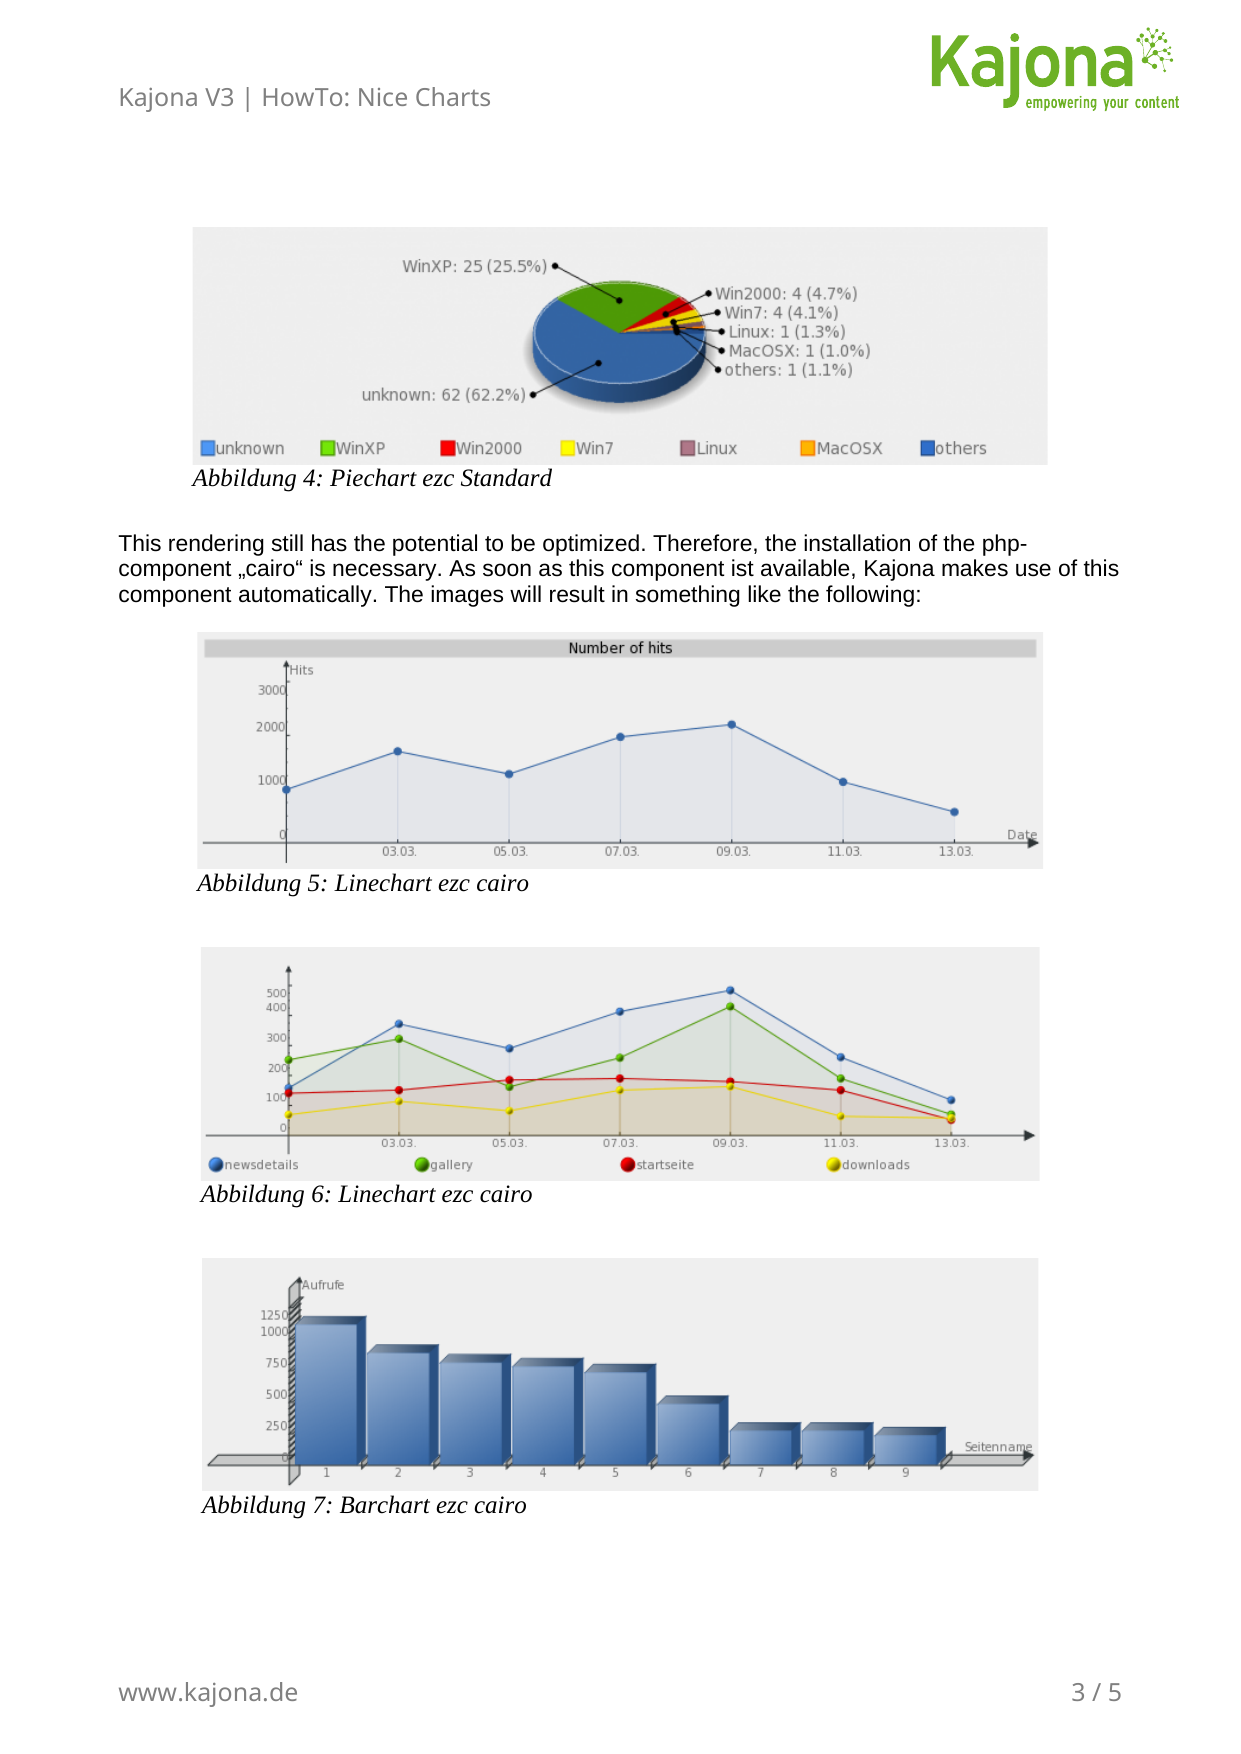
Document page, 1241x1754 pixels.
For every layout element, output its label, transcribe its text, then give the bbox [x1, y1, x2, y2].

text Abbildung 4: Piechart ezc Standard [192, 465, 1047, 492]
text Abbildung 5: Linechart ezc cairo [197, 869, 1043, 897]
picture [192, 227, 1048, 465]
text This rendering still has the potential to be optimized. Therefore, the installation of the php-component „cairo“ is necessary. As soon as this component ist available, Kajona makes use of this component automatically. The images will result in something like the following: [118, 530, 1122, 607]
text Abbildung 6: Linechart ezc cairo [201, 1181, 1039, 1208]
picture [200, 947, 1040, 1181]
picture [202, 1258, 1039, 1491]
picture [197, 632, 1044, 869]
text Abbildung 7: Barchart ezc cairo [202, 1491, 1038, 1518]
